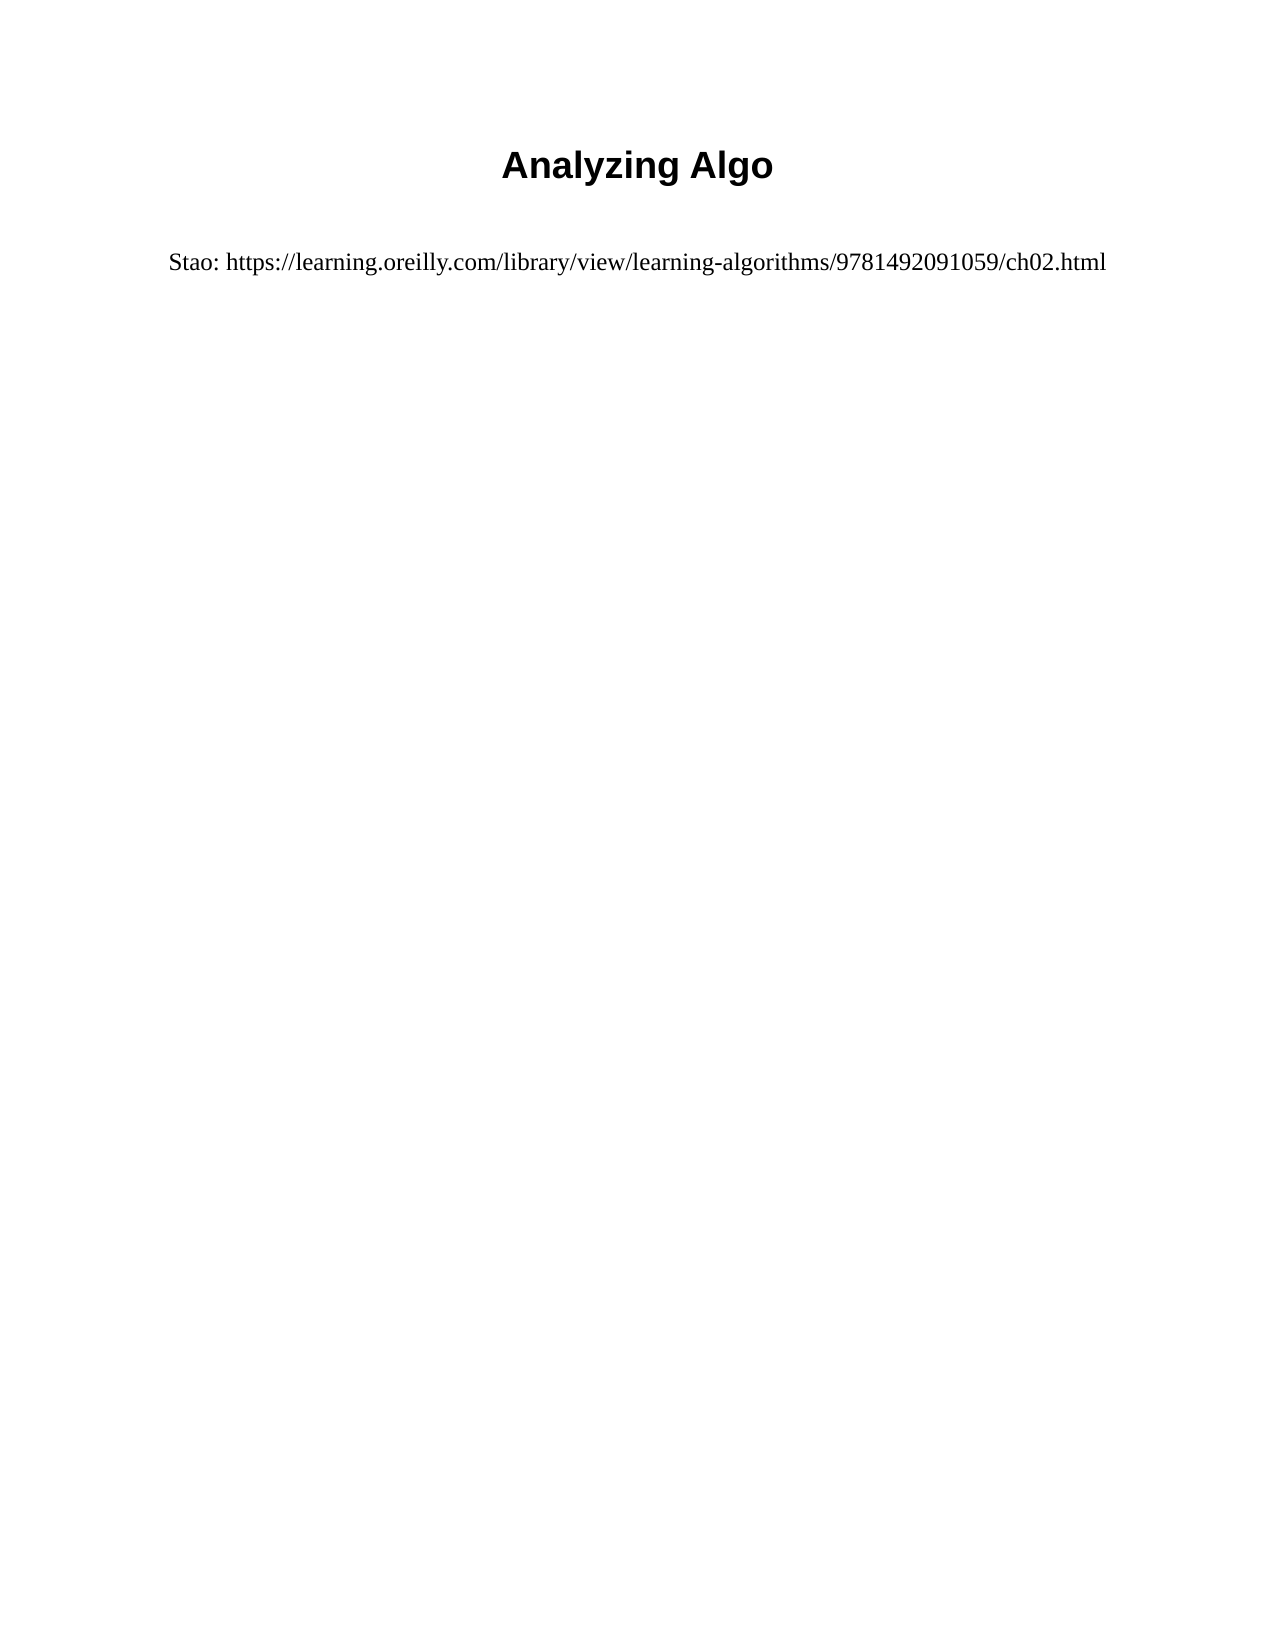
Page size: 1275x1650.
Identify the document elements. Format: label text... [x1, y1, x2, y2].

subtitle Analyzing Algo [118, 143, 1157, 187]
text Stao: https://learning.oreilly.com/library/view/learning-algorithms/9781492091059/ch02.html [118, 247, 1157, 276]
